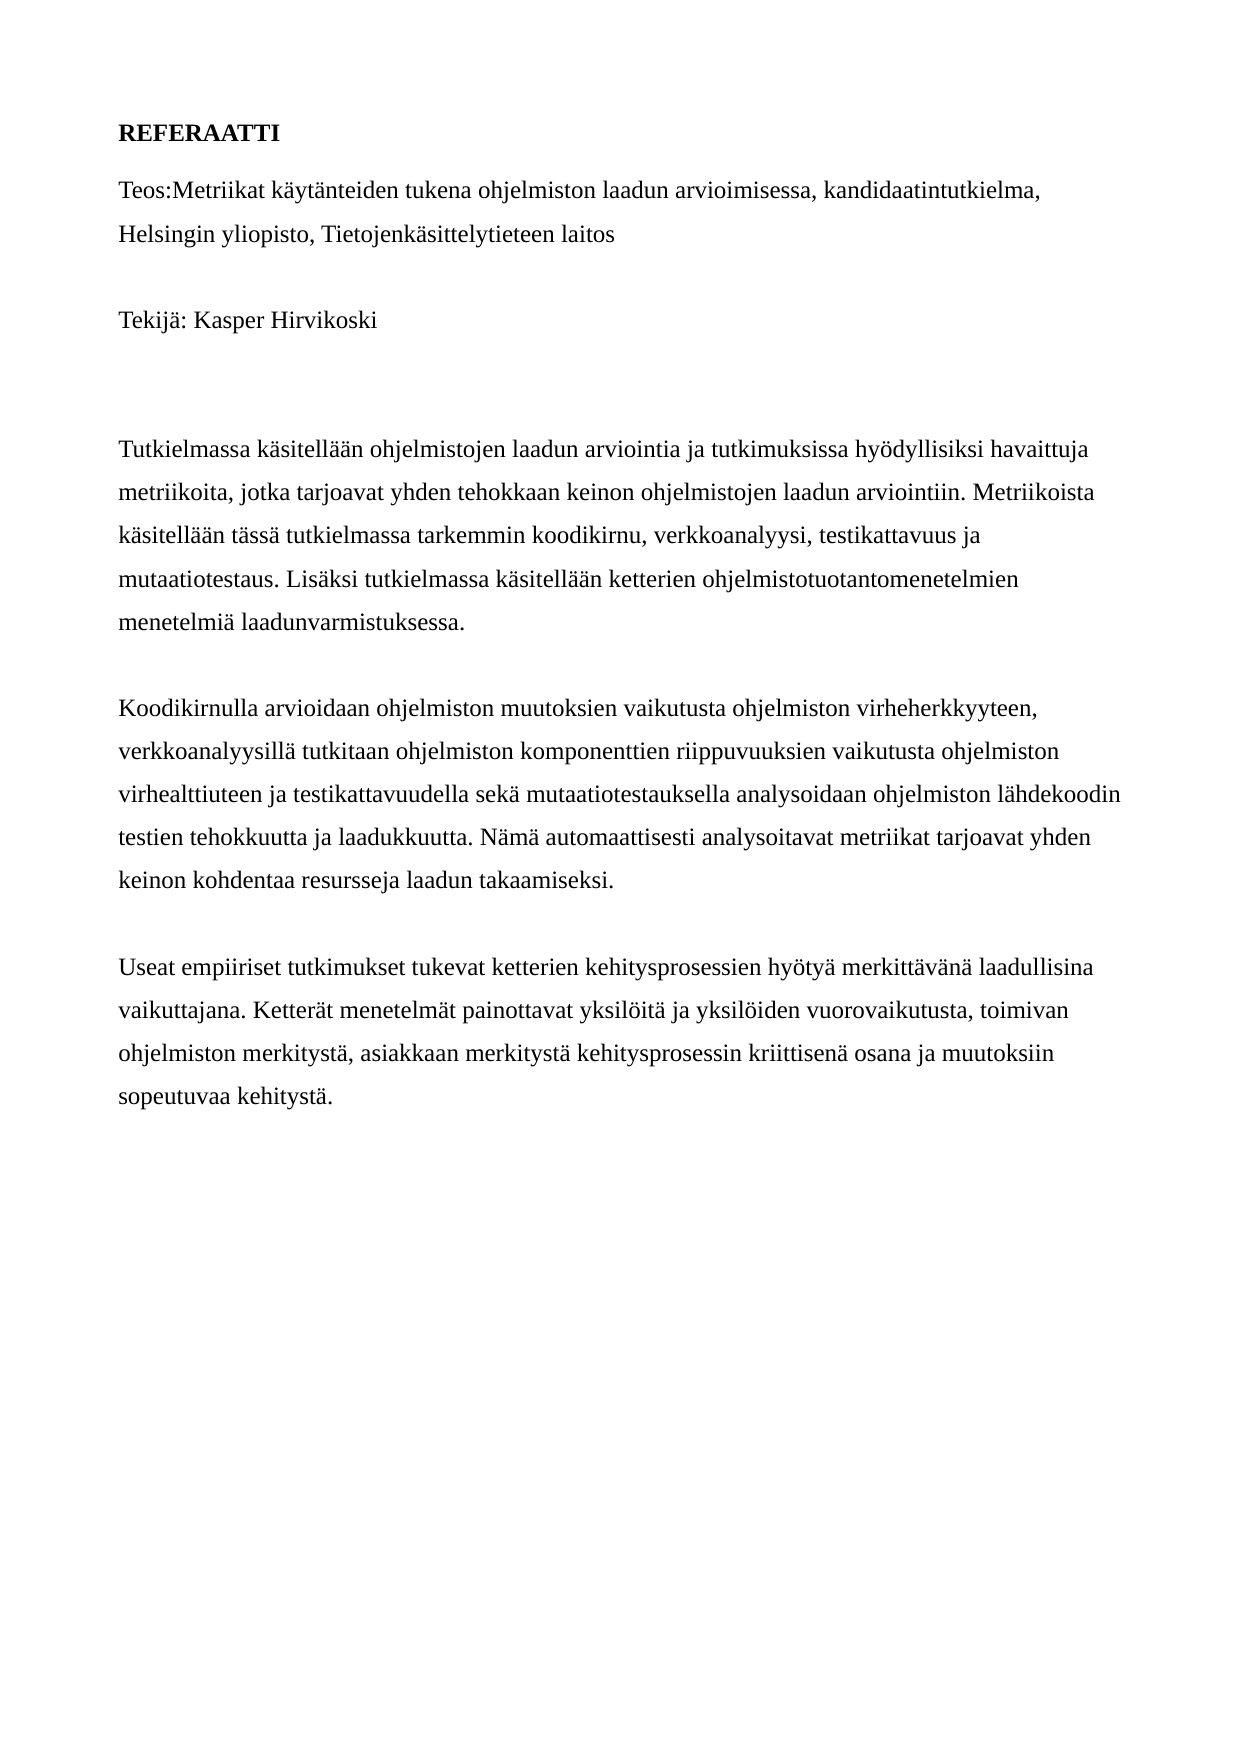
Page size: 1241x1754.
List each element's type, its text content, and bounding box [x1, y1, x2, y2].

text Teos:Metriikat käytänteiden tukena ohjelmiston laadun arvioimisessa, kandidaatintutkielma, Helsingin yliopisto, Tietojenkäsittelytieteen laitos [118, 176, 1122, 247]
text Tutkielmassa käsitellään ohjelmistojen laadun arviointia ja tutkimuksissa hyödyllisiksi havaittuja metriikoita, jotka tarjoavat yhden tehokkaan keinon ohjelmistojen laadun arviointiin. Metriikoista käsitellään tässä tutkielmassa tarkemmin koodikirnu, verkkoanalyysi, testikattavuus ja mutaatiotestaus. Lisäksi tutkielmassa käsitellään ketterien ohjelmistotuotantomenetelmien menetelmiä laadunvarmistuksessa. [118, 434, 1122, 636]
text Useat empiiriset tutkimukset tukevat ketterien kehitysprosessien hyötyä merkittävänä laadullisina vaikuttajana. Ketterät menetelmät painottavat yksilöitä ja yksilöiden vuorovaikutusta, toimivan ohjelmiston merkitystä, asiakkaan merkitystä kehitysprosessin kriittisenä osana ja muutoksiin sopeutuvaa kehitystä. [118, 952, 1122, 1110]
text Koodikirnulla arvioidaan ohjelmiston muutoksien vaikutusta ohjelmiston virheherkkyyteen, verkkoanalyysillä tutkitaan ohjelmiston komponenttien riippuvuuksien vaikutusta ohjelmiston virhealttiuteen ja testikattavuudella sekä mutaatiotestauksella analysoidaan ohjelmiston lähdekoodin testien tehokkuutta ja laadukkuutta. Nämä automaattisesti analysoitavat metriikat tarjoavat yhden keinon kohdentaa resursseja laadun takaamiseksi. [118, 693, 1122, 894]
text Tekijä: Kasper Hirvikoski [118, 305, 1122, 334]
text REFERAATTI [118, 118, 1122, 147]
